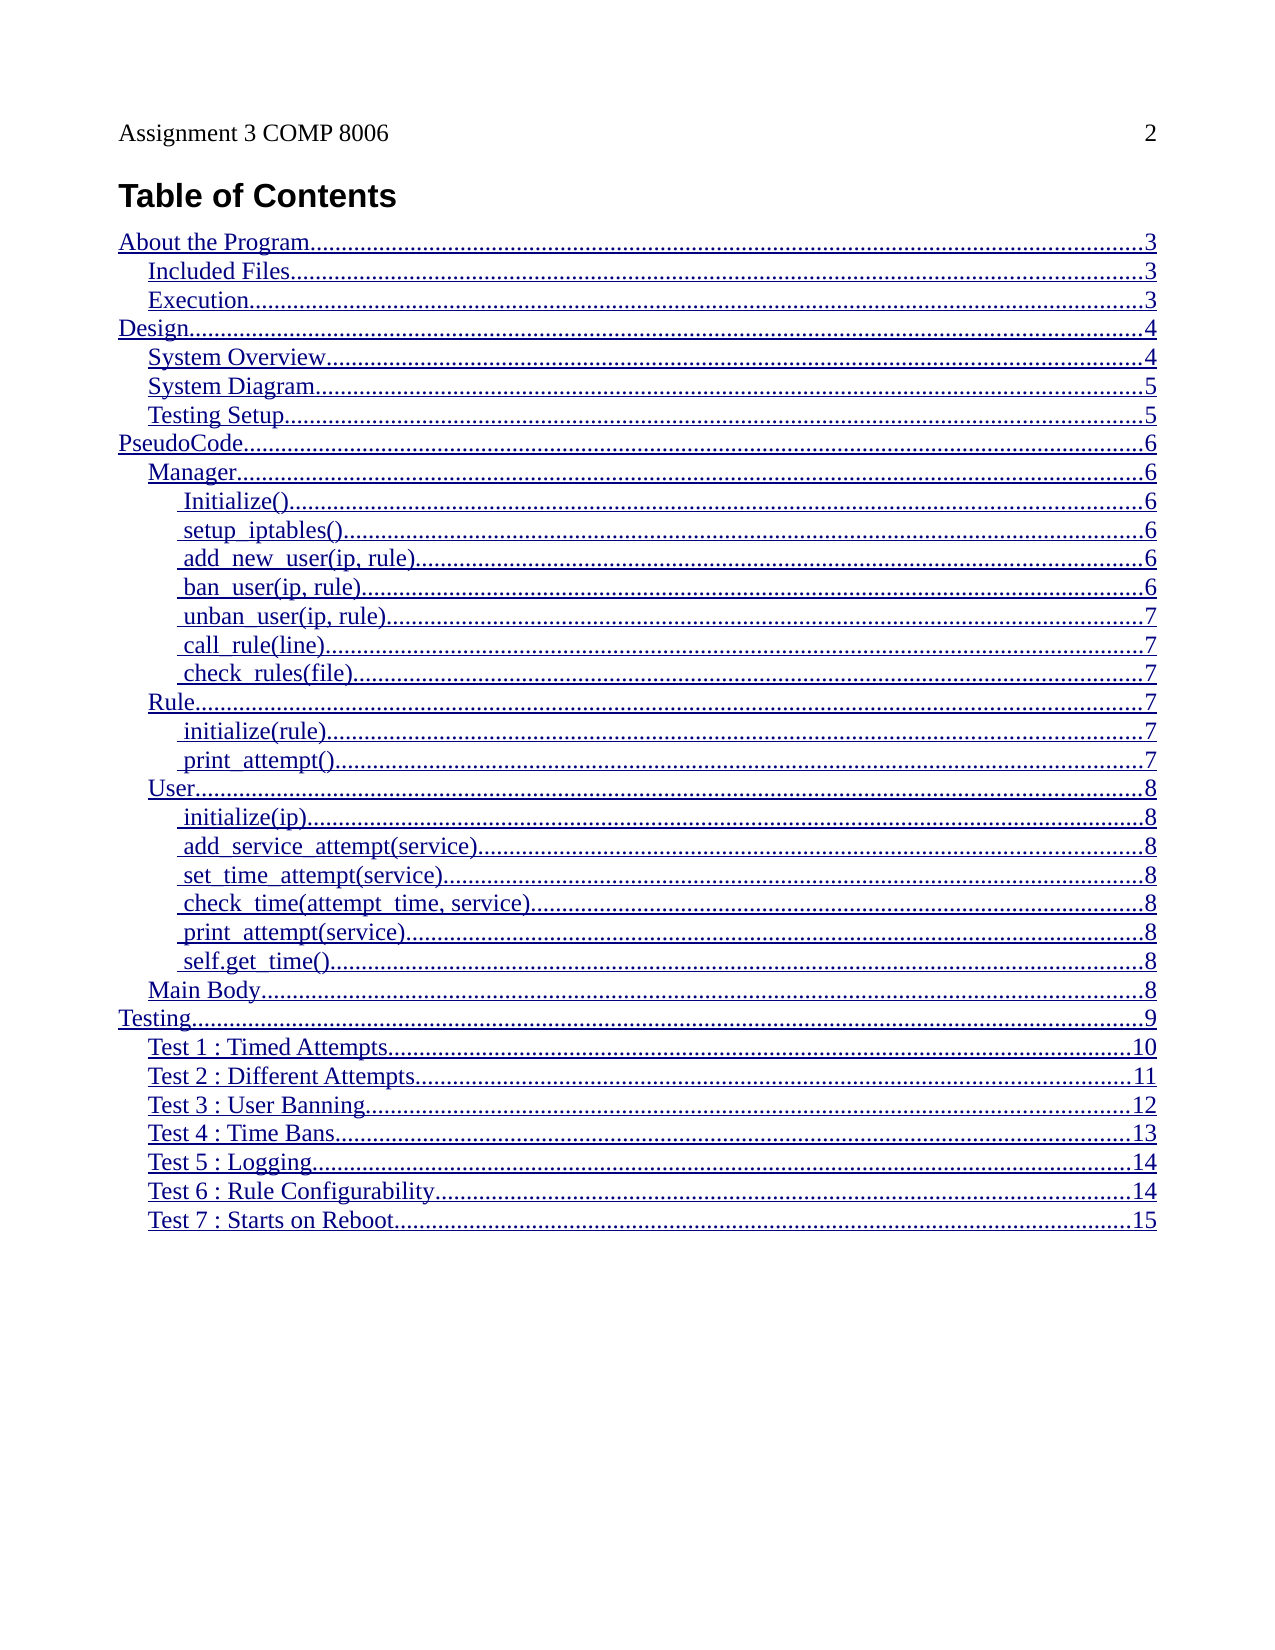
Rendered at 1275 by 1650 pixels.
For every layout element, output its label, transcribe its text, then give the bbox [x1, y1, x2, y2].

text Testing 9 [118, 1003, 1157, 1028]
text check_time(attempt_time, service) 8 [177, 888, 1157, 913]
text print_attempt(service) 8 [177, 917, 1157, 942]
text initialize(ip) 8 [177, 802, 1157, 827]
text Test 7 : Starts on Reboot 15 [148, 1205, 1157, 1230]
text print_attempt() 7 [177, 745, 1157, 770]
subtitle Table of Contents [118, 176, 1157, 215]
text unban_user(ip, rule) 7 [177, 601, 1157, 626]
text call_rule(line) 7 [177, 630, 1157, 655]
text Design 4 [118, 313, 1157, 338]
text Test 5 : Logging 14 [148, 1147, 1157, 1172]
text initialize(rule) 7 [177, 716, 1157, 741]
text Test 1 : Timed Attempts 10 [148, 1032, 1157, 1057]
text add_new_user(ip, rule) 6 [177, 543, 1157, 568]
text System Overview 4 [148, 342, 1157, 367]
text PseudoCode 6 [118, 428, 1157, 453]
text Rule 7 [148, 687, 1157, 712]
text self.get_time() 8 [177, 946, 1157, 971]
text System Diagram 5 [148, 371, 1157, 396]
text Initialize() 6 [177, 486, 1157, 511]
text check_rules(file) 7 [177, 658, 1157, 683]
text Test 6 : Rule Configurability 14 [148, 1176, 1157, 1201]
text User 8 [148, 773, 1157, 798]
text Test 2 : Different Attempts 11 [148, 1061, 1157, 1086]
text Main Body 8 [148, 975, 1157, 1000]
text About the Program 3 [118, 227, 1157, 252]
text ban_user(ip, rule) 6 [177, 572, 1157, 597]
text Included Files 3 [148, 256, 1157, 281]
text Test 3 : User Banning 12 [148, 1090, 1157, 1115]
text set_time_attempt(service) 8 [177, 860, 1157, 885]
text Testing Setup 5 [148, 400, 1157, 425]
text Manager 6 [148, 457, 1157, 482]
text add_service_attempt(service) 8 [177, 831, 1157, 856]
text Test 4 : Time Bans 13 [148, 1118, 1157, 1143]
text setup_iptables() 6 [177, 515, 1157, 540]
text Execution 3 [148, 285, 1157, 310]
